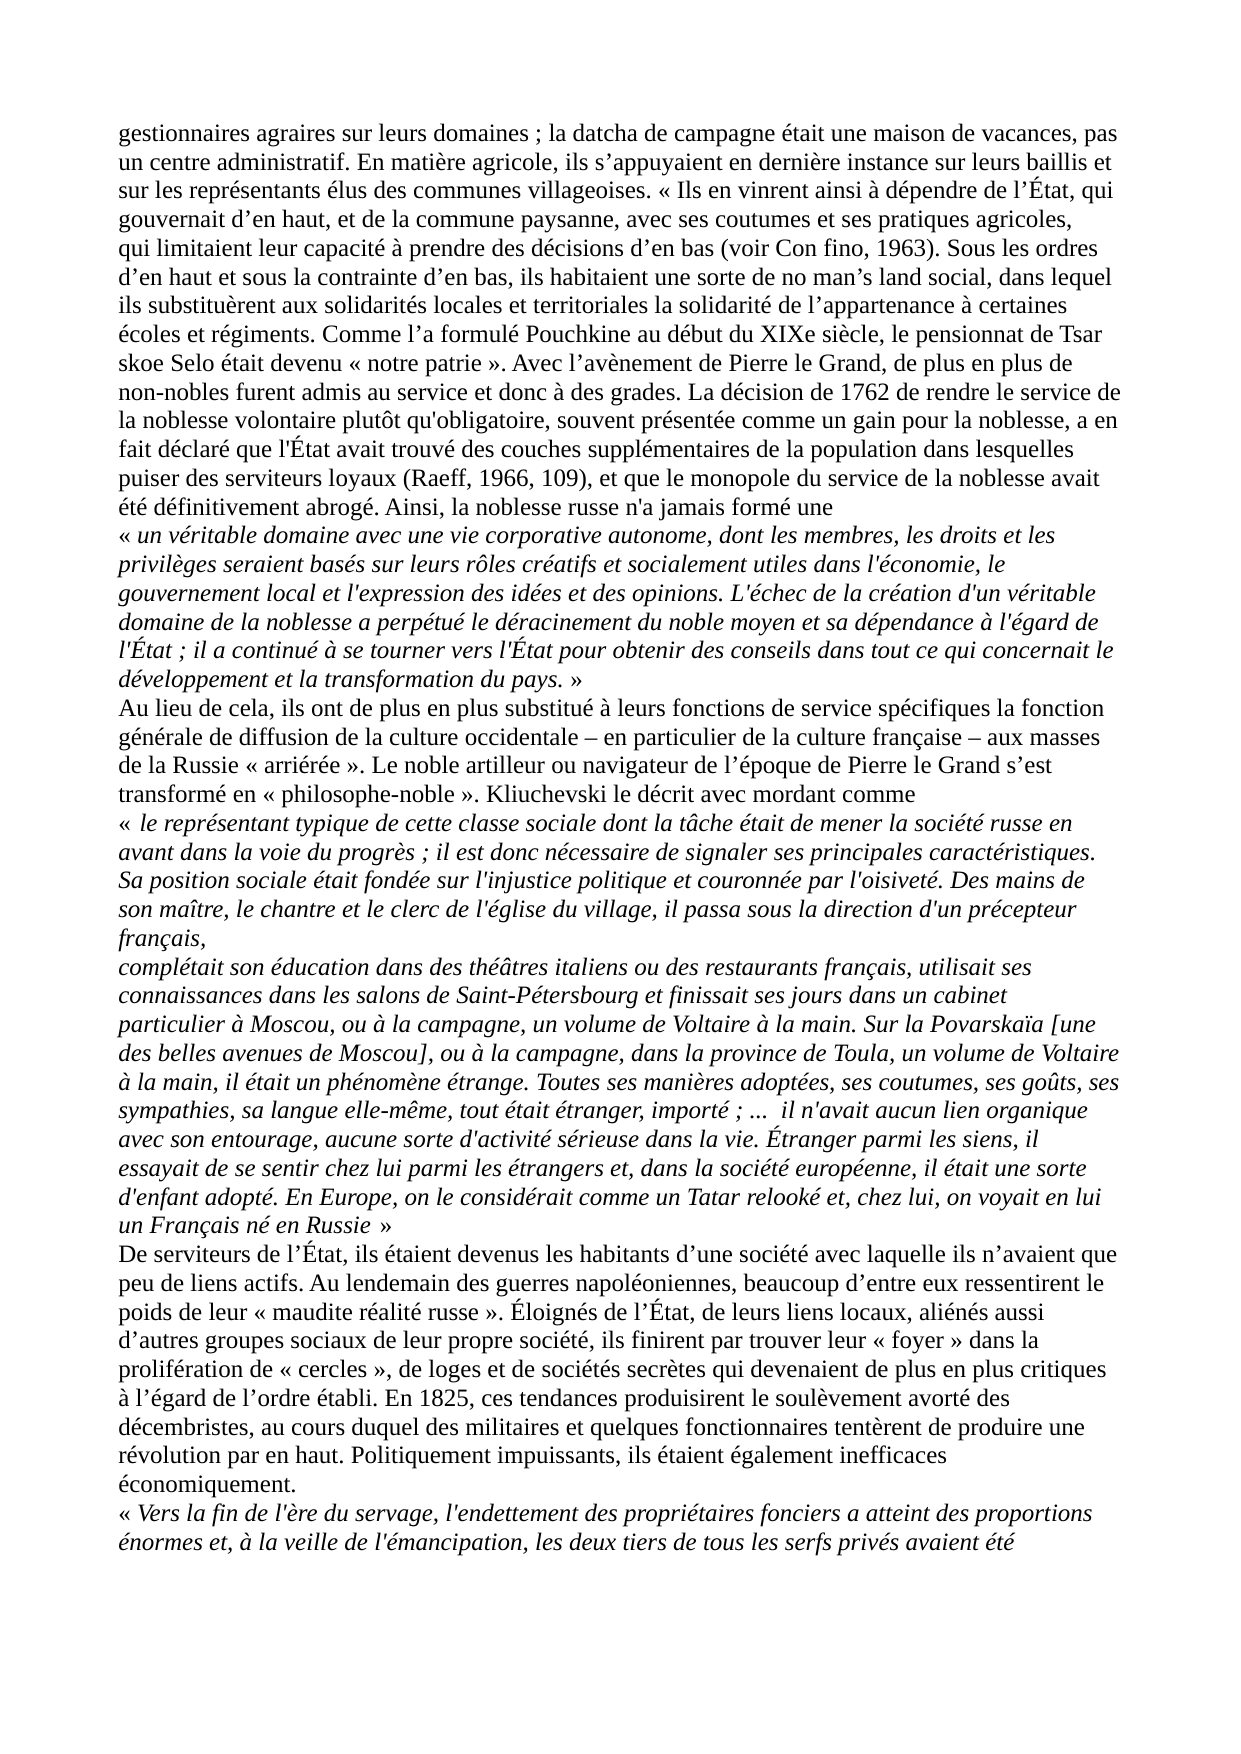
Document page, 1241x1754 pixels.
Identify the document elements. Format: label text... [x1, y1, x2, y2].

text « un véritable domaine avec une vie corporative autonome, dont les membres, les droits et les privilèges seraient basés sur leurs rôles créatifs et socialement utiles dans l'économie, le gouvernement local et l'expression des idées et des opinions. L'échec de la création d'un véritable domaine de la noblesse a perpétué le déracinement du noble moyen et sa dépendance à l'égard de l'État ; il a continué à se tourner vers l'État pour obtenir des conseils dans tout ce qui concernait le développement et la transformation du pays. » [118, 521, 1122, 693]
text prolifération de « cercles », de loges et de sociétés secrètes qui devenaient de plus en plus critiques à l’égard de l’ordre établi. En 1825, ces tendances produisirent le soulèvement avorté des décembristes, au cours duquel des militaires et quelques fonctionnaires tentèrent de produire une révolution par en haut. Politiquement impuissants, ils étaient également inefficaces économiquement. [118, 1354, 1122, 1498]
text Au lieu de cela, ils ont de plus en plus substitué à leurs fonctions de service spécifiques la fonction générale de diffusion de la culture occidentale – en particulier de la culture française – aux masses de la Russie « arriérée ». Le noble artilleur ou navigateur de l’époque de Pierre le Grand s’est transformé en « philosophe-noble ». Kliuchevski le décrit avec mordant comme [118, 693, 1122, 808]
text « Vers la fin de l'ère du servage, l'endettement des propriétaires fonciers a atteint des proportions énormes et, à la veille de l'émancipation, les deux tiers de tous les serfs privés avaient été [118, 1498, 1122, 1556]
text « le représentant typique de cette classe sociale dont la tâche était de mener la société russe en avant dans la voie du progrès ; il est donc nécessaire de signaler ses principales caractéristiques. Sa position sociale était fondée sur l'injustice politique et couronnée par l'oisiveté. Des mains de son maître, le chantre et le clerc de l'église du village, il passa sous la direction d'un précepteur français, [118, 808, 1122, 952]
text complétait son éducation dans des théâtres italiens ou des restaurants français, utilisait ses connaissances dans les salons de Saint-Pétersbourg et finissait ses jours dans un cabinet particulier à Moscou, ou à la campagne, un volume de Voltaire à la main. Sur la Povarskaïa [une des belles avenues de Moscou], ou à la campagne, dans la province de Toula, un volume de Voltaire à la main, il était un phénomène étrange. Toutes ses manières adoptées, ses coutumes, ses goûts, ses sympathies, sa langue elle-même, tout était étranger, importé ; ... il n'avait aucun lien organique avec son entourage, aucune sorte d'activité sérieuse dans la vie. Étranger parmi les siens, il essayait de se sentir chez lui parmi les étrangers et, dans la société européenne, il était une sorte d'enfant adopté. En Europe, on le considérait comme un Tatar relooké et, chez lui, on voyait en lui un Français né en Russie » [118, 952, 1122, 1239]
text gestionnaires agraires sur leurs domaines ; la datcha de campagne était une maison de vacances, pas un centre administratif. En matière agricole, ils s’appuyaient en dernière instance sur leurs baillis et sur les représentants élus des communes villageoises. « Ils en vinrent ainsi à dépendre de l’État, qui gouvernait d’en haut, et de la commune paysanne, avec ses coutumes et ses pratiques agricoles, [118, 118, 1122, 233]
text De serviteurs de l’État, ils étaient devenus les habitants d’une société avec laquelle ils n’avaient que peu de liens actifs. Au lendemain des guerres napoléoniennes, beaucoup d’entre eux ressentirent le poids de leur « maudite réalité russe ». Éloignés de l’État, de leurs liens locaux, aliénés aussi d’autres groupes sociaux de leur propre société, ils finirent par trouver leur « foyer » dans la [118, 1239, 1122, 1354]
text qui limitaient leur capacité à prendre des décisions d’en bas (voir Con fino, 1963). Sous les ordres d’en haut et sous la contrainte d’en bas, ils habitaient une sorte de no man’s land social, dans lequel ils substituèrent aux solidarités locales et territoriales la solidarité de l’appartenance à certaines écoles et régiments. Comme l’a formulé Pouchkine au début du XIXe siècle, le pensionnat de Tsar skoe Selo était devenu « notre patrie ». Avec l’avènement de Pierre le Grand, de plus en plus de non-nobles furent admis au service et donc à des grades. La décision de 1762 de rendre le service de la noblesse volontaire plutôt qu'obligatoire, souvent présentée comme un gain pour la noblesse, a en fait déclaré que l'État avait trouvé des couches supplémentaires de la population dans lesquelles puiser des serviteurs loyaux (Raeff, 1966, 109), et que le monopole du service de la noblesse avait été définitivement abrogé. Ainsi, la noblesse russe n'a jamais formé une [118, 233, 1122, 521]
